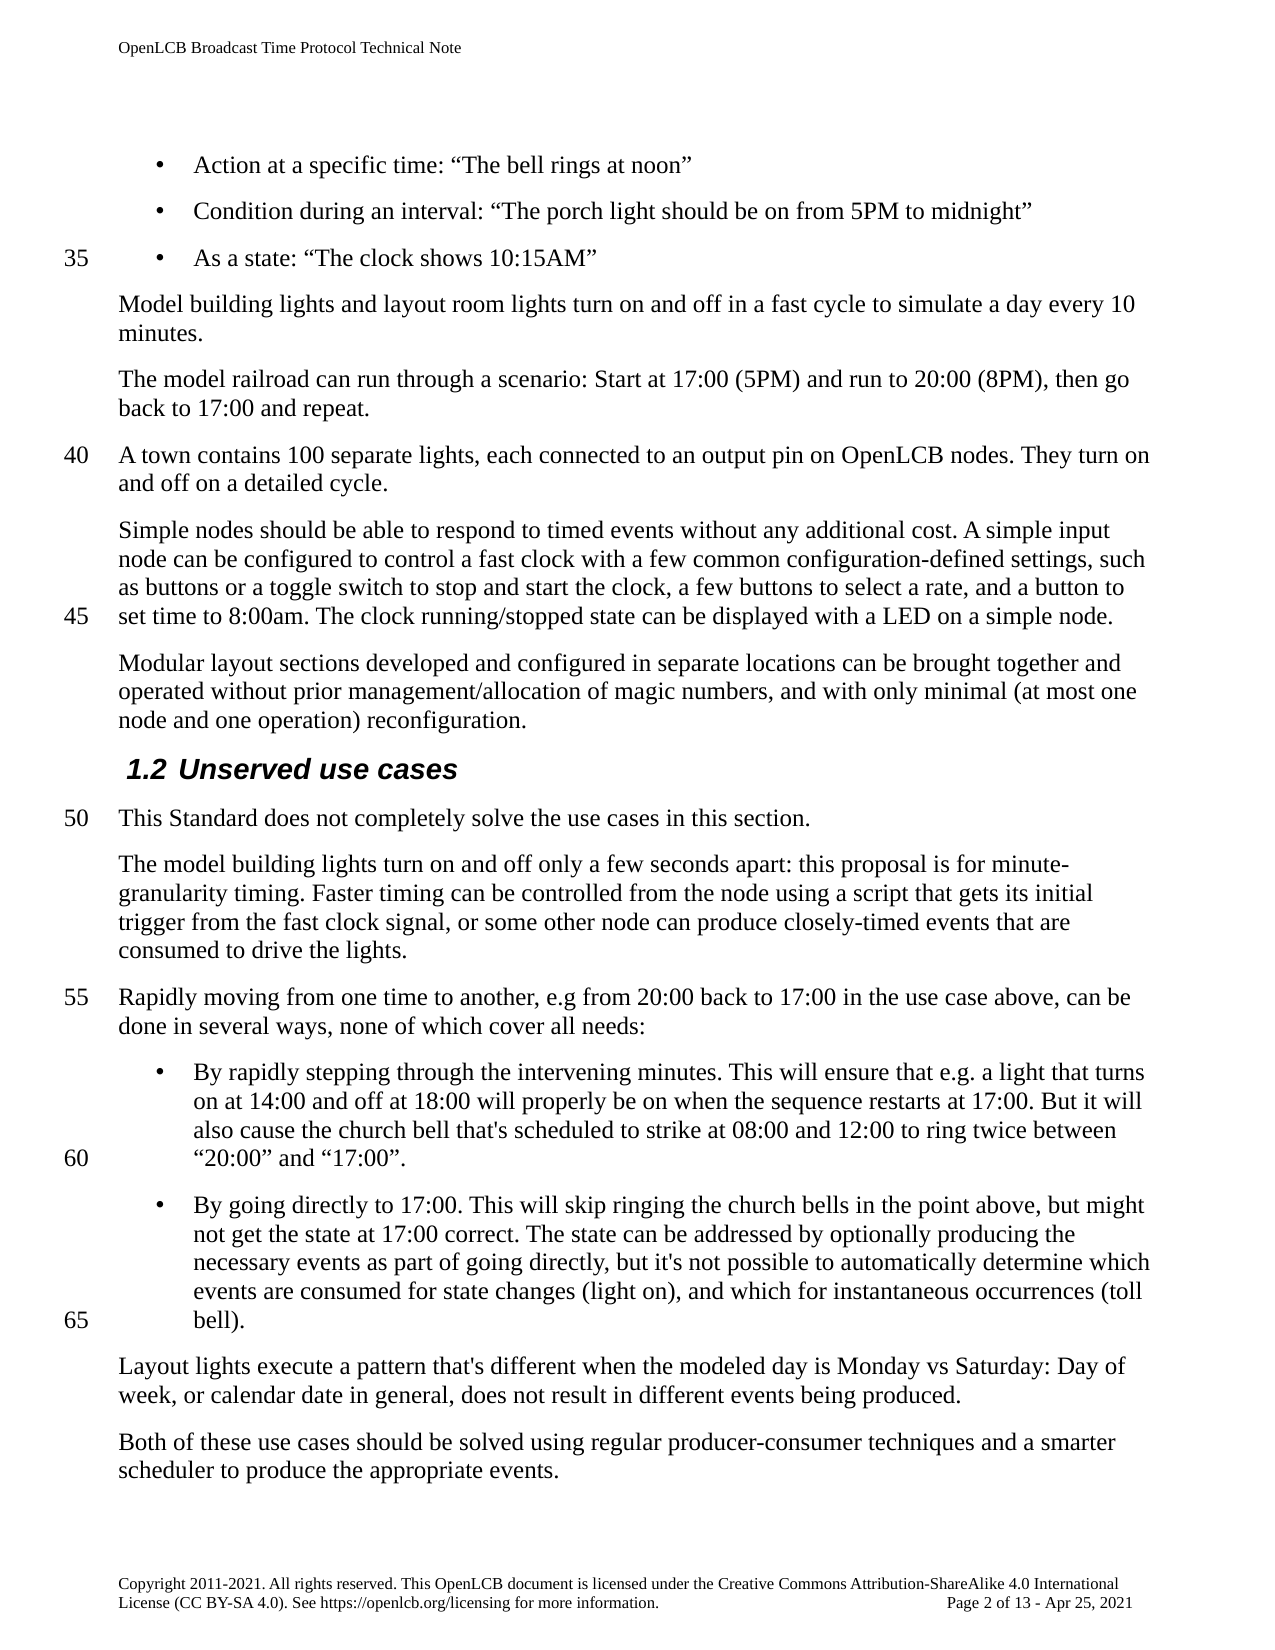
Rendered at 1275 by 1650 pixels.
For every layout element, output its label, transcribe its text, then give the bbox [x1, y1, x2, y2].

text The model building lights turn on and off only a few seconds apart: this proposal is for minute-granularity timing. Faster timing can be controlled from the node using a script that gets its initial trigger from the fast clock signal, or some other node can produce closely-timed events that are consumed to drive the lights. [118, 849, 1157, 964]
text Simple nodes should be able to respond to timed events without any additional cost. A simple input node can be configured to control a fast clock with a few common configuration-defined settings, such as buttons or a toggle switch to stop and start the clock, a few buttons to select a rate, and a button to set time to 8:00am. The clock running/stopped state can be displayed with a LED on a simple node. [118, 515, 1157, 630]
list Condition during an interval: “The porch light should be on from 5PM to midnight” [156, 196, 1157, 225]
text Layout lights execute a pattern that's different when the modeled day is Monday vs Saturday: Day of week, or calendar date in general, does not result in different events being produced. [118, 1351, 1157, 1409]
text Rapidly moving from one time to another, e.g from 20:00 back to 17:00 in the use case above, can be done in several ways, none of which cover all needs: [118, 982, 1157, 1039]
text Both of these use cases should be solved using regular producer-consumer techniques and a smarter scheduler to produce the appropriate events. [118, 1427, 1157, 1484]
text A town contains 100 separate lights, each connected to an output pin on OpenLCB nodes. They turn on and off on a detailed cycle. [118, 440, 1157, 497]
list As a state: “The clock shows 10:15AM” [156, 243, 1157, 272]
subtitle Unserved use cases [118, 752, 1157, 785]
text Model building lights and layout room lights turn on and off in a fast cycle to simulate a day every 10 minutes. [118, 289, 1157, 347]
text This Standard does not completely solve the use cases in this section. [118, 803, 1157, 832]
list By going directly to 17:00. This will skip ringing the church bells in the point above, but might not get the state at 17:00 correct. The state can be addressed by optionally producing the necessary events as part of going directly, but it's not possible to automatically determine which events are consumed for state changes (light on), and which for instantaneous occurrences (toll bell). [156, 1190, 1157, 1334]
text Modular layout sections developed and configured in separate locations can be brought together and operated without prior management/allocation of magic numbers, and with only minimal (at most one node and one operation) reconfiguration. [118, 648, 1157, 734]
list By rapidly stepping through the intervening minutes. This will ensure that e.g. a light that turns on at 14:00 and off at 18:00 will properly be on when the sequence restarts at 17:00. But it will also cause the church bell that's scheduled to strike at 08:00 and 12:00 to ring twice between “20:00” and “17:00”. [156, 1057, 1157, 1172]
list Action at a specific time: “The bell rings at noon” [156, 150, 1157, 179]
text The model railroad can run through a scenario: Start at 17:00 (5PM) and run to 20:00 (8PM), then go back to 17:00 and repeat. [118, 364, 1157, 422]
